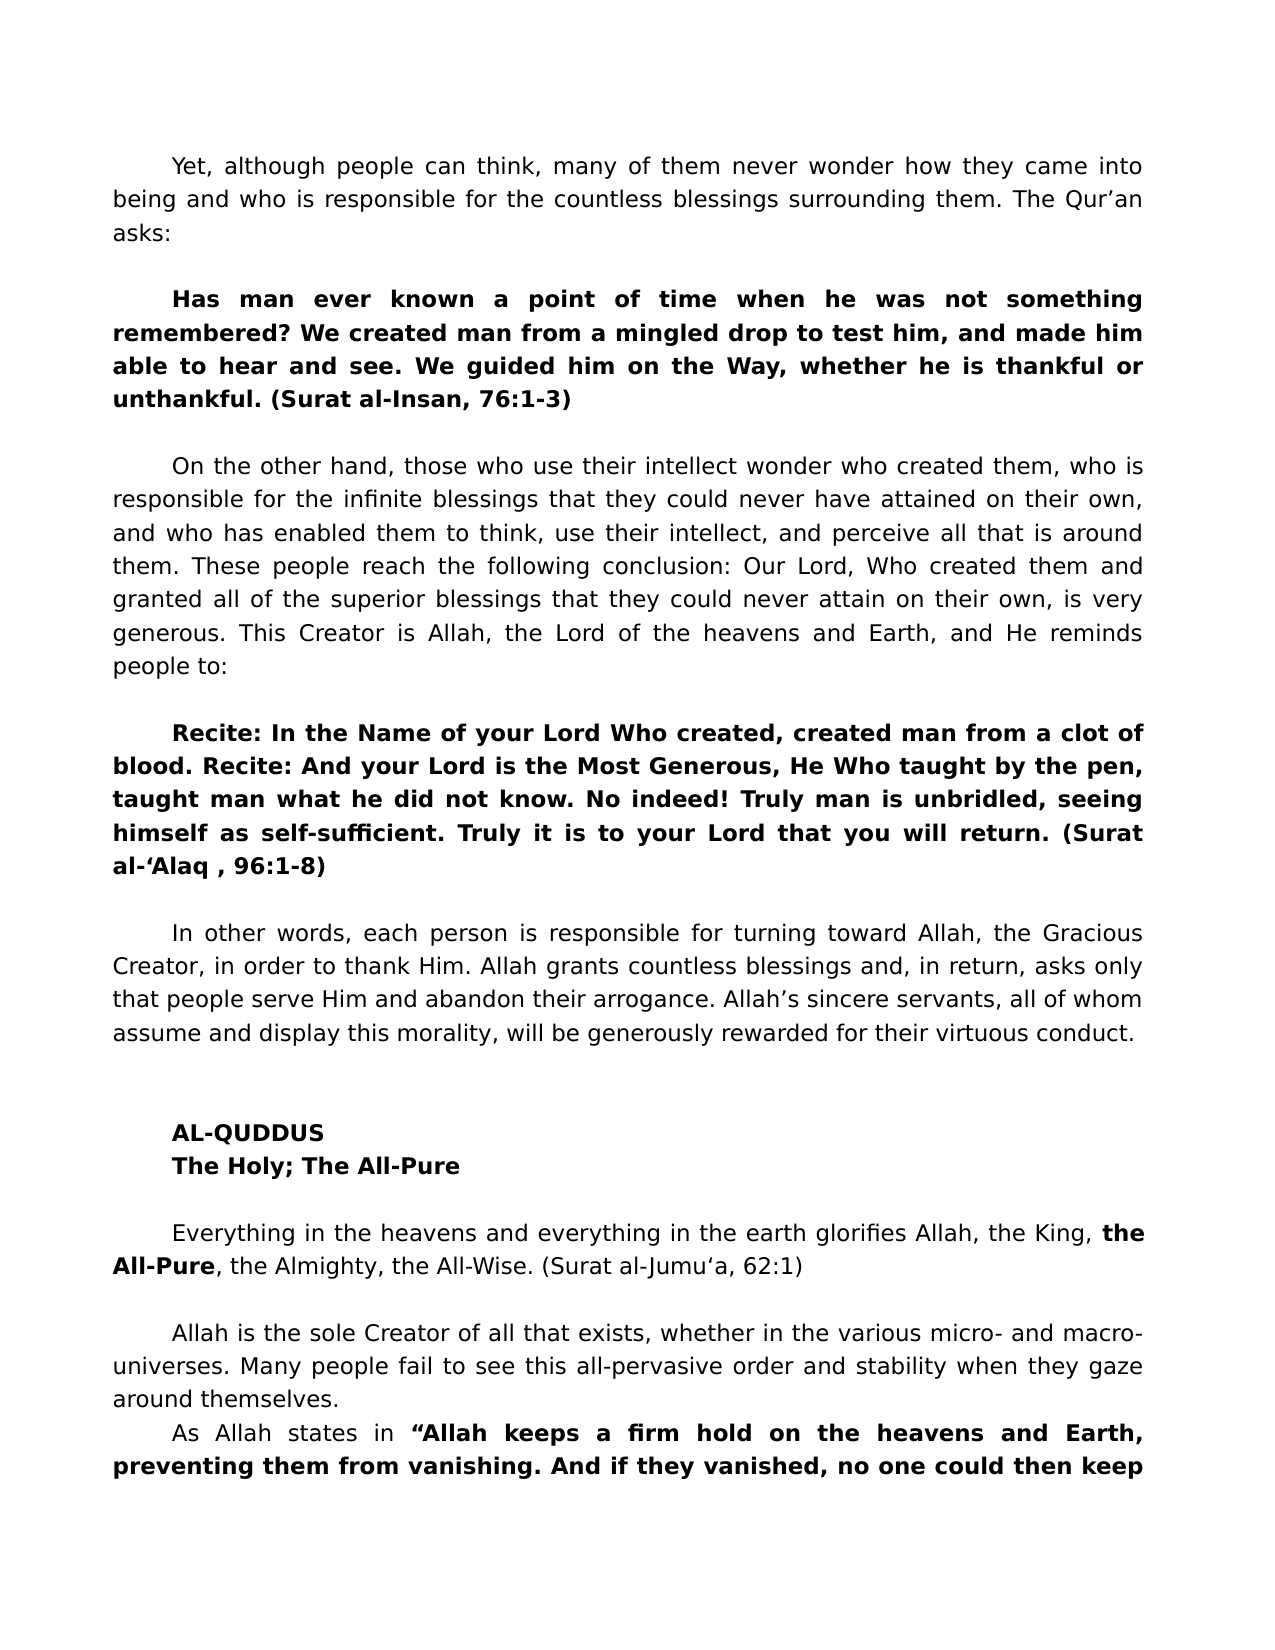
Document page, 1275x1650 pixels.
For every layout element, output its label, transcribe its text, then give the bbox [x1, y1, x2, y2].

text In other words, each person is responsible for turning toward Allah, the Gracious Creator, in order to thank Him. Allah grants countless blessings and, in return, asks only that people serve Him and abandon their arrogance. Allah’s sincere servants, all of whom assume and display this morality, will be generously rewarded for their virtuous conduct. [112, 914, 1145, 1048]
text AL-QUDDUS [112, 1114, 1145, 1148]
text The Holy; The All-Pure [112, 1148, 1145, 1181]
text As Allah states in “Allah keeps a firm hold on the heavens and Earth, preventing them from vanishing. And if they vanished, no one could then keep [112, 1414, 1145, 1481]
text On the other hand, those who use their intellect wonder who created them, who is responsible for the infinite blessings that they could never have attained on their own, and who has enabled them to think, use their intellect, and perceive all that is around them. These people reach the following conclusion: Our Lord, Who created them and granted all of the superior blessings that they could never attain on their own, is very generous. This Creator is Allah, the Lord of the heavens and Earth, and He reminds people to: [112, 448, 1145, 681]
text Recite: In the Name of your Lord Who created, created man from a clot of blood. Recite: And your Lord is the Most Generous, He Who taught by the pen, taught man what he did not know. No indeed! Truly man is unbridled, seeing himself as self-sufficient. Truly it is to your Lord that you will return. (Surat al-‘Alaq , 96:1-8) [112, 714, 1145, 881]
text Everything in the heavens and everything in the earth glorifies Allah, the King, the All-Pure, the Almighty, the All-Wise. (Surat al-Jumu‘a, 62:1) [112, 1214, 1145, 1281]
text Yet, although people can think, many of them never wonder how they came into being and who is responsible for the countless blessings surrounding them. The Qur’an asks: [112, 148, 1145, 248]
text Has man ever known a point of time when he was not something remembered? We created man from a mingled drop to test him, and made him able to hear and see. We guided him on the Way, whether he is thankful or unthankful. (Surat al-Insan, 76:1-3) [112, 281, 1145, 414]
text Allah is the sole Creator of all that exists, whether in the various micro- and macro-universes. Many people fail to see this all-pervasive order and stability when they gaze around themselves. [112, 1314, 1145, 1414]
